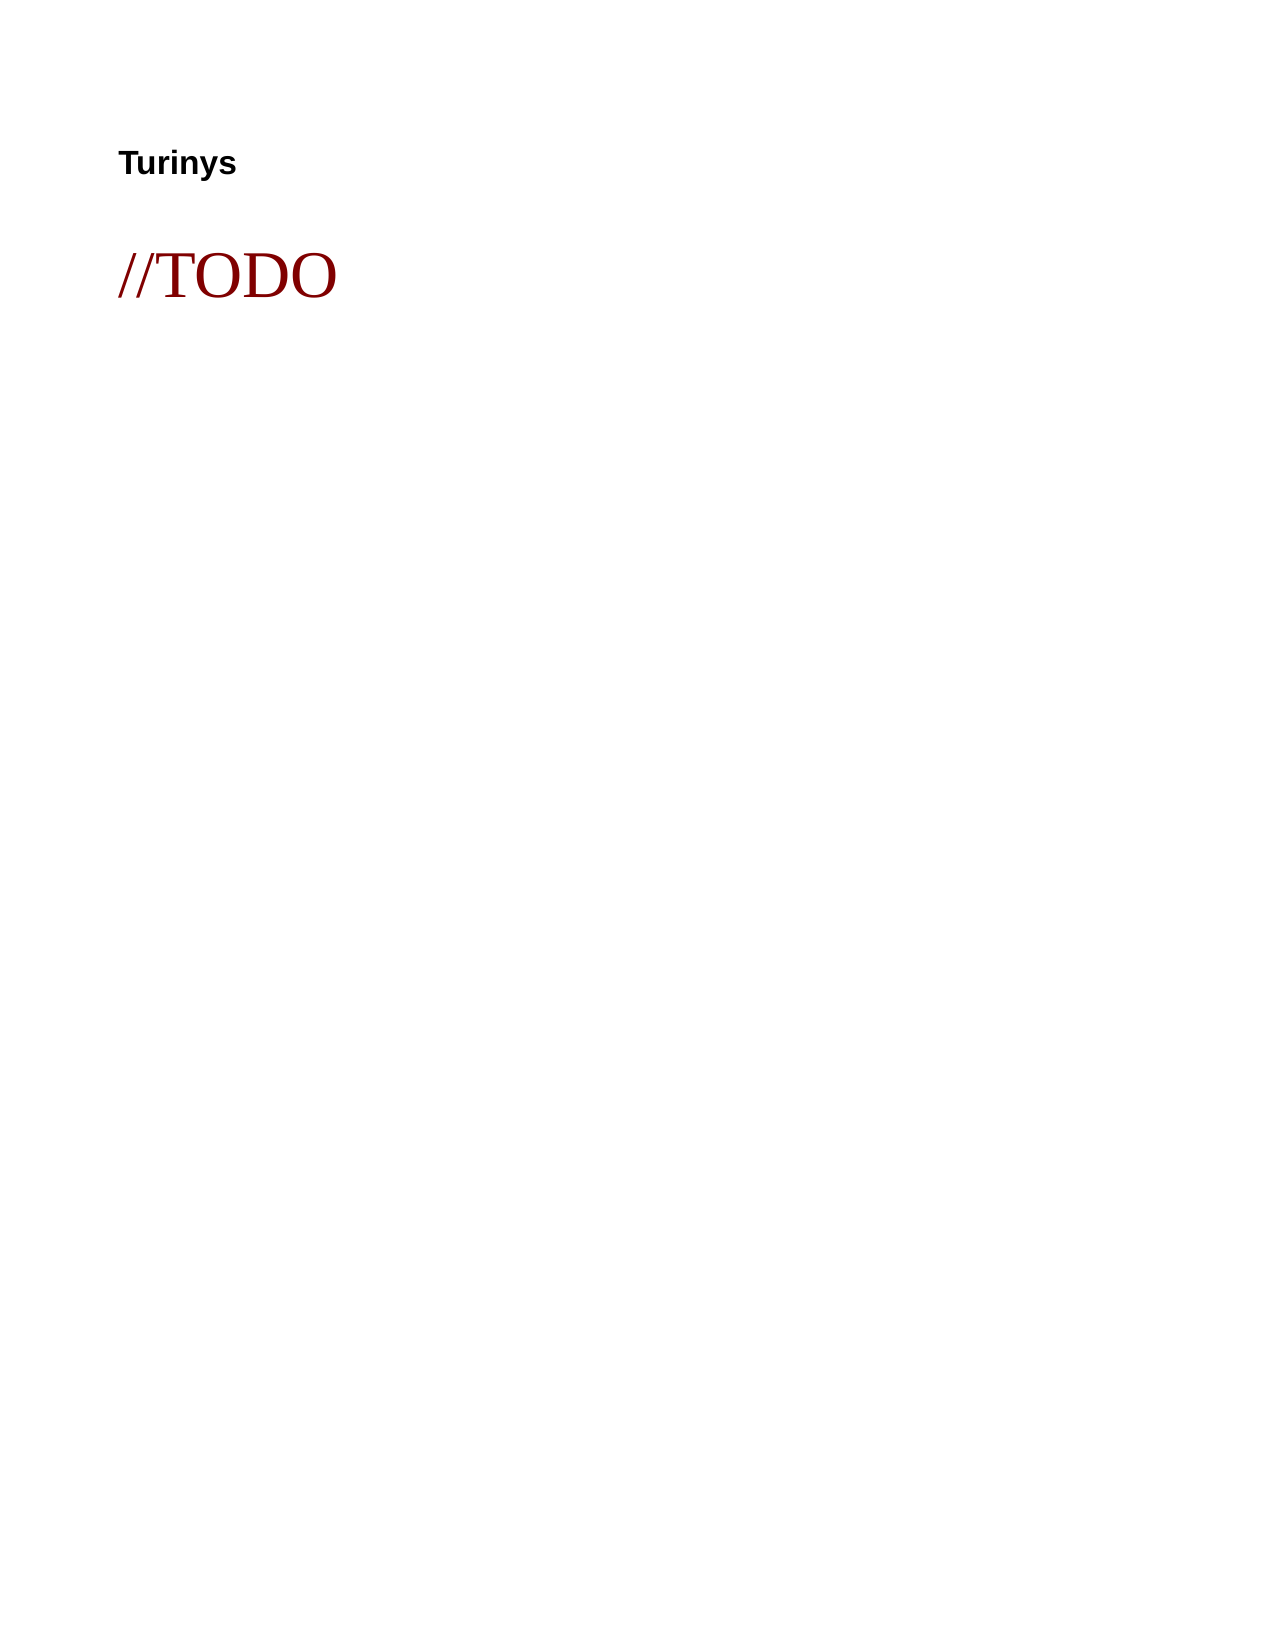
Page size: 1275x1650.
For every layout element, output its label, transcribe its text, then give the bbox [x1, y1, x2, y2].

text //TODO [118, 236, 1157, 312]
subtitle Turinys [118, 143, 1157, 182]
